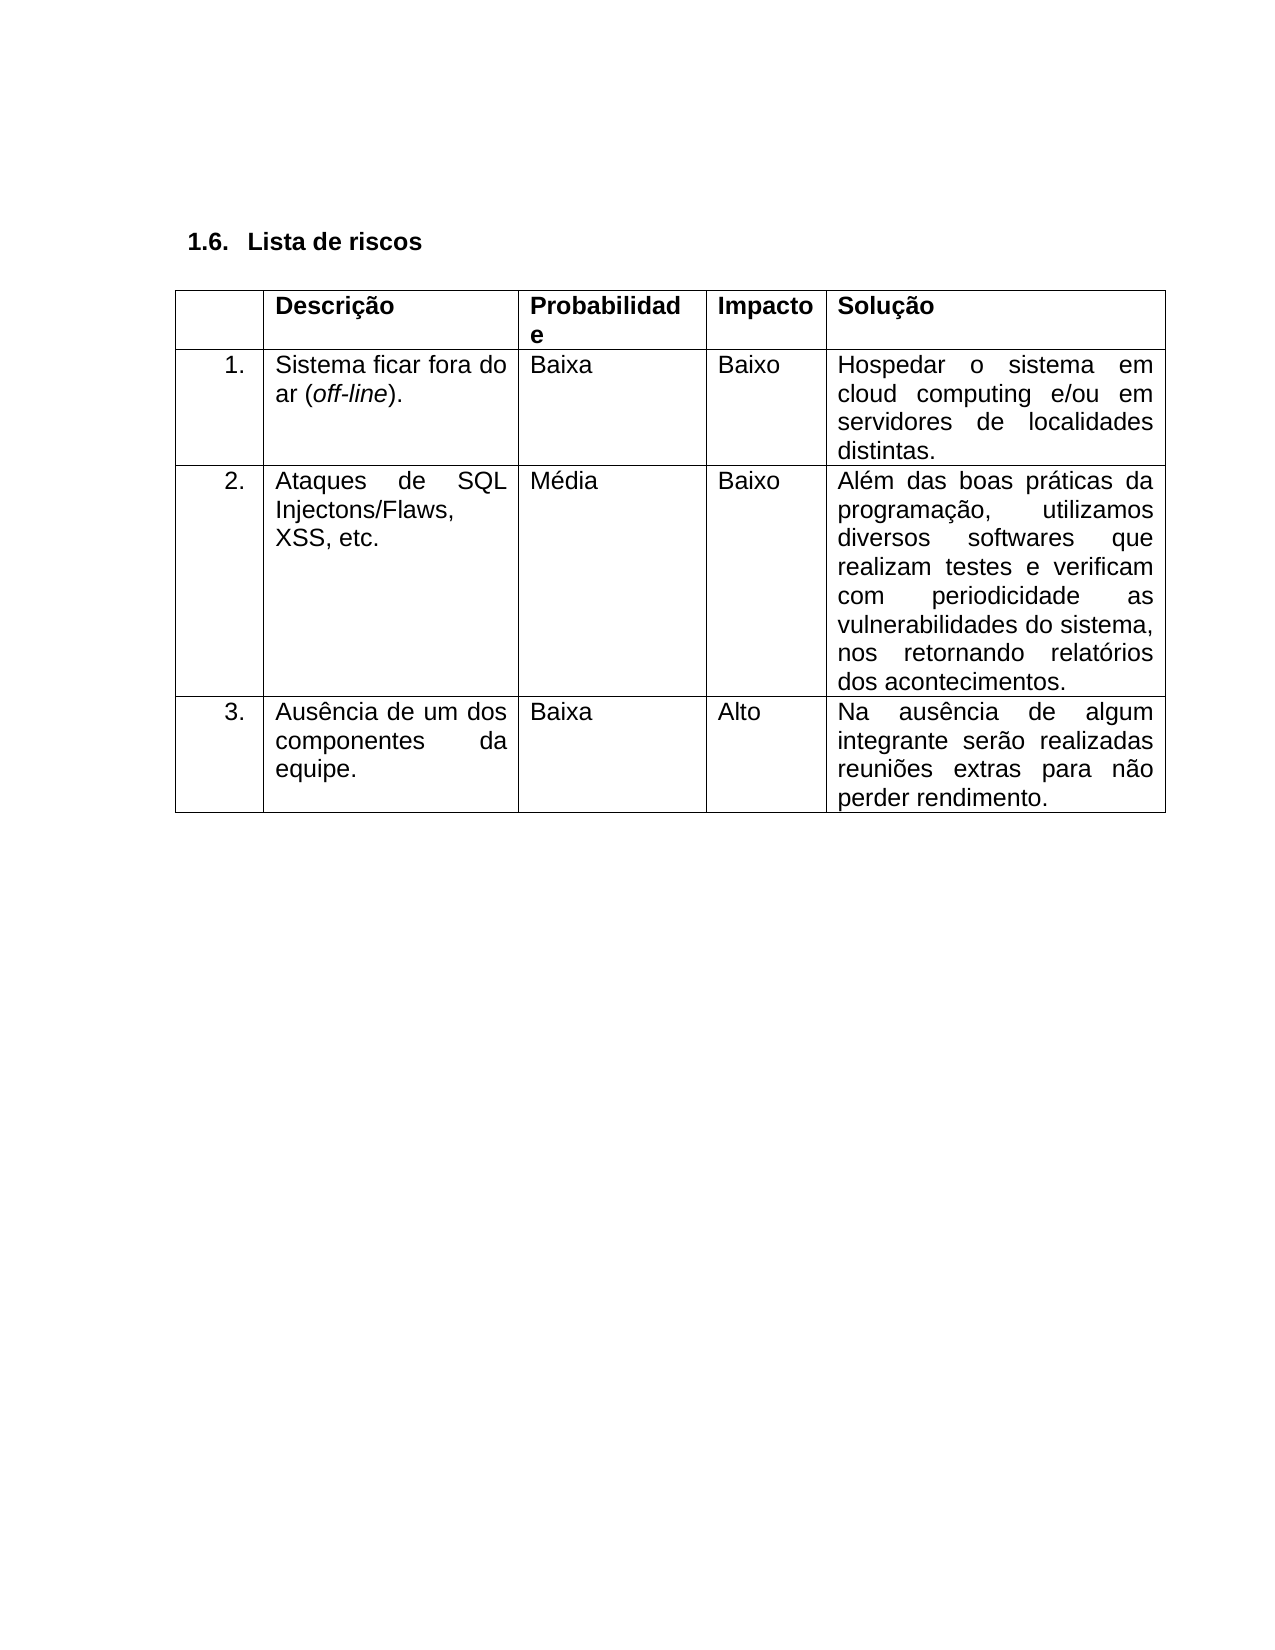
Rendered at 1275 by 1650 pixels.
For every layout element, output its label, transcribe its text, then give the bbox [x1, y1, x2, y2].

table_cell Ausência de um dos componentes da equipe. [264, 697, 518, 812]
table_cell Média [519, 466, 706, 696]
table_cell Hospedar o sistema em cloud computing e/ou em servidores de localidades distintas. [827, 350, 1165, 465]
subtitle Lista de riscos [187, 226, 1088, 255]
table_cell Baixa [519, 350, 706, 465]
table_cell [176, 697, 263, 812]
table_cell Baixo [707, 466, 826, 696]
table_header Impacto [707, 291, 826, 349]
table_cell Alto [707, 697, 826, 812]
table_cell [176, 466, 263, 696]
table_header Solução [827, 291, 1165, 349]
table_header Probabilidade [519, 291, 706, 349]
table_cell Baixa [519, 697, 706, 812]
table_cell Além das boas práticas da programação, utilizamos diversos softwares que realizam testes e verificam com periodicidade as vulnerabilidades do sistema, nos retornando relatórios dos acontecimentos. [827, 466, 1165, 696]
table_cell Baixo [707, 350, 826, 465]
table_cell Na ausência de algum integrante serão realizadas reuniões extras para não perder rendimento. [827, 697, 1165, 812]
table_cell [176, 350, 263, 465]
table_cell Ataques de SQL Injectons/Flaws, XSS, etc. [264, 466, 518, 696]
table_cell Sistema ficar fora do ar (off-line). [264, 350, 518, 465]
table_header Descrição [264, 291, 518, 349]
table_header [176, 291, 263, 349]
